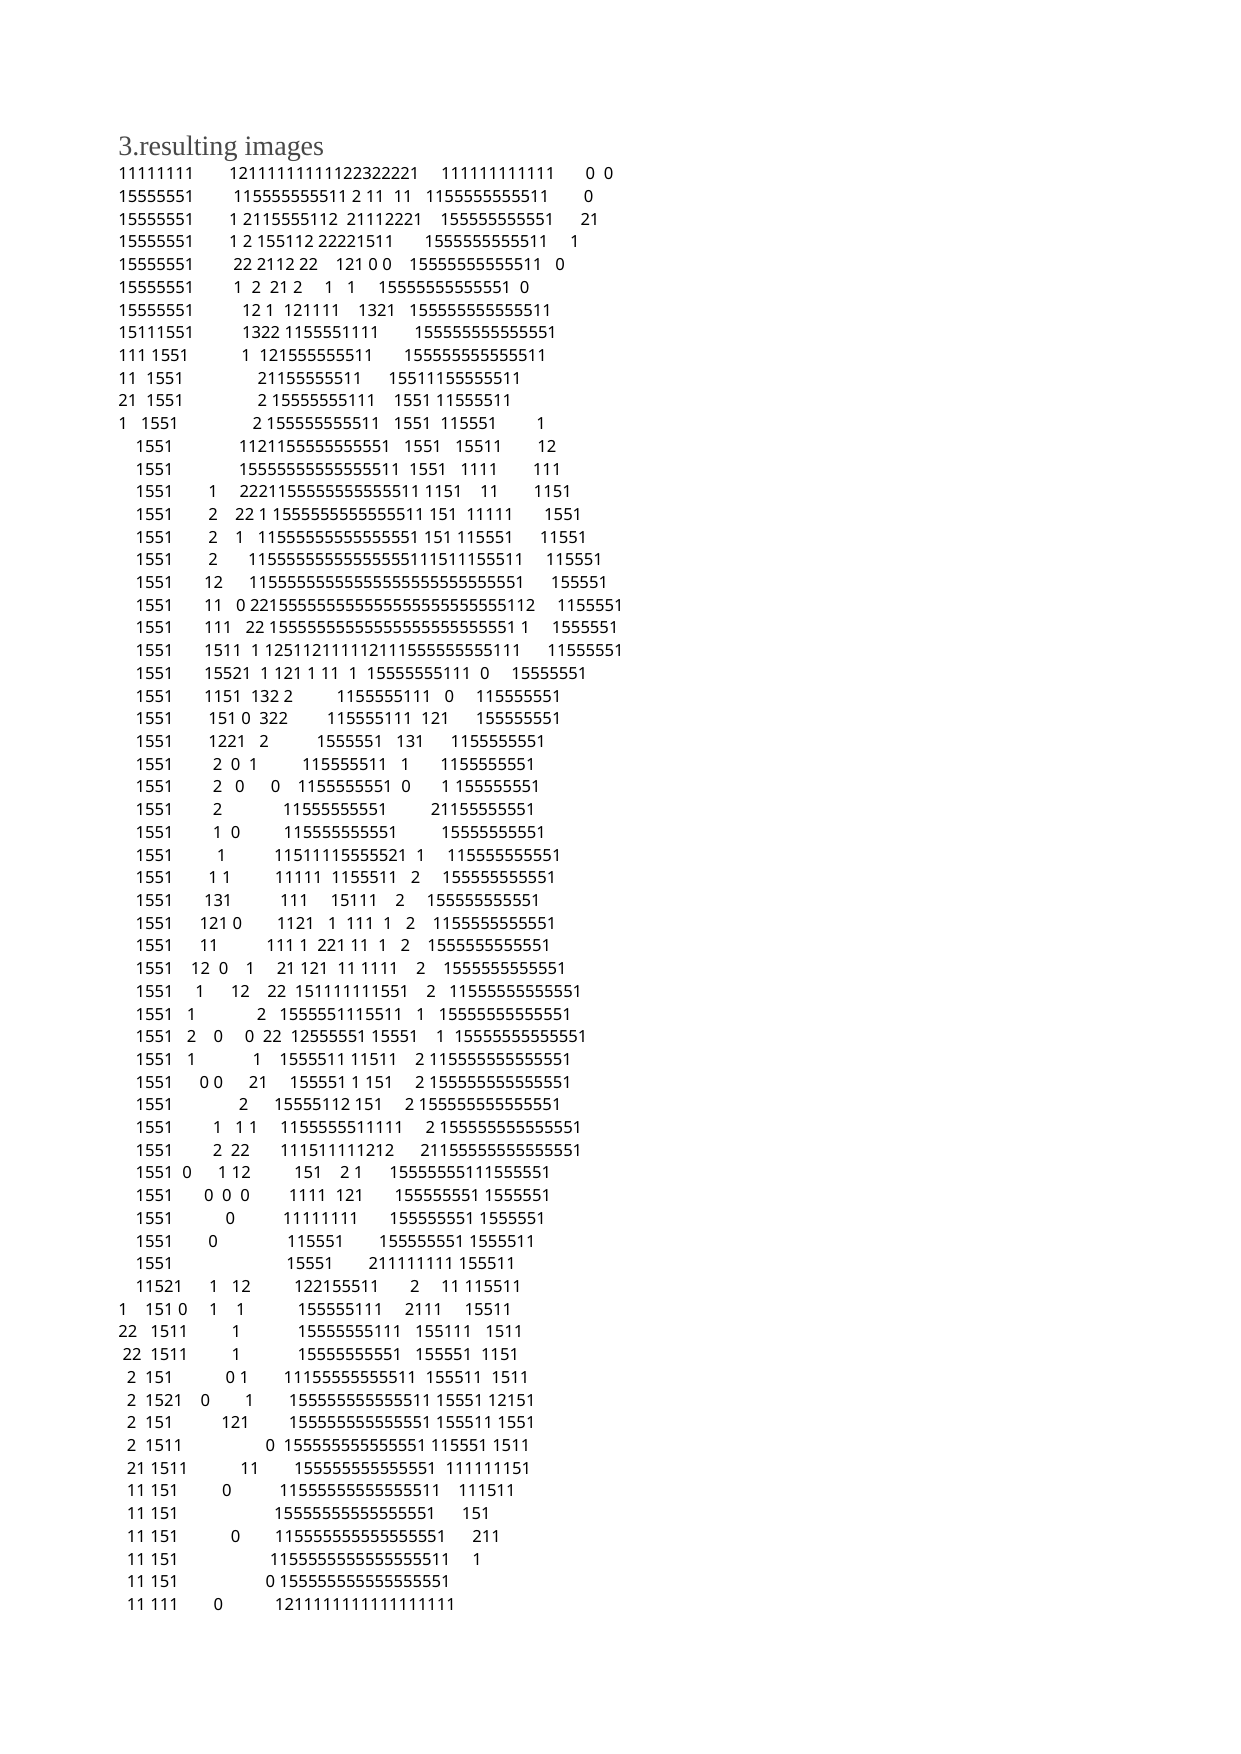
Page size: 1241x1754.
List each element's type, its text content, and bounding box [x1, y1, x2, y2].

text 1551 2 0 1 115555511 1 1155555551 [118, 752, 1122, 775]
text 1551 1 2221155555555555511 1151 11 1151 [118, 480, 1122, 502]
text 2 151 121 155555555555551 155511 1551 [118, 1411, 1122, 1433]
text 11111111 12111111111122322221 111111111111 0 0 [118, 162, 1122, 184]
text 111 1551 1 121555555511 155555555555511 [118, 343, 1122, 366]
text 1551 2 1 11555555555555551 151 115551 11551 [118, 525, 1122, 548]
text 1551 15521 1 121 1 11 1 15555555111 0 15555551 [118, 661, 1122, 684]
text 1551 1 2 1555551115511 1 15555555555551 [118, 1002, 1122, 1025]
text 11 151 0 155555555555555551 [118, 1570, 1122, 1592]
text 1551 2 0 0 1155555551 0 1 155555551 [118, 775, 1122, 798]
text 1551 11 0 221555555555555555555555555112 1155551 [118, 593, 1122, 616]
text 1551 1 11511115555521 1 115555555551 [118, 843, 1122, 866]
text 15555551 115555555511 2 11 11 1155555555511 0 [118, 184, 1122, 207]
text 3.resulting images [118, 118, 1122, 162]
text 21 1511 11 155555555555551 111111151 [118, 1456, 1122, 1479]
text 1551 2 11555555551 21155555551 [118, 798, 1122, 820]
text 11 151 1155555555555555511 1 [118, 1547, 1122, 1570]
text 1551 0 115551 155555551 1555511 [118, 1229, 1122, 1252]
text 1551 1 1 1 1155555511111 2 155555555555551 [118, 1116, 1122, 1138]
text 1551 2 22 111511111212 21155555555555551 [118, 1138, 1122, 1161]
text 1551 15555555555555511 1551 1111 111 [118, 457, 1122, 480]
text 15555551 1 2 21 2 1 1 15555555555551 0 [118, 275, 1122, 298]
text 1551 1 1 1555511 11511 2 115555555555551 [118, 1047, 1122, 1070]
text 1551 2 0 0 22 12555551 15551 1 15555555555551 [118, 1025, 1122, 1047]
text 2 151 0 1 11155555555511 155511 1511 [118, 1365, 1122, 1388]
text 1551 1511 1 125112111112111555555555111 11555551 [118, 639, 1122, 661]
text 1551 11 111 1 221 11 1 2 1555555555551 [118, 934, 1122, 957]
text 11 111 0 1211111111111111111 [118, 1592, 1122, 1615]
text 15555551 1 2115555112 21112221 155555555551 21 [118, 207, 1122, 230]
text 1551 0 1 12 151 2 1 15555555111555551 [118, 1161, 1122, 1184]
text 1551 15551 211111111 155511 [118, 1252, 1122, 1274]
text 1551 121 0 1121 1 111 1 2 1155555555551 [118, 911, 1122, 934]
text 1551 1 12 22 151111111551 2 11555555555551 [118, 979, 1122, 1002]
text 22 1511 1 15555555551 155551 1151 [118, 1343, 1122, 1365]
text 2 1511 0 155555555555551 115551 1511 [118, 1433, 1122, 1456]
text 15555551 1 2 155112 22221511 1555555555511 1 [118, 230, 1122, 253]
text 1 1551 2 155555555511 1551 115551 1 [118, 412, 1122, 434]
text 1551 12 0 1 21 121 11 1111 2 1555555555551 [118, 957, 1122, 979]
text 1551 0 11111111 155555551 1555551 [118, 1206, 1122, 1229]
text 1551 1221 2 1555551 131 1155555551 [118, 729, 1122, 752]
text 2 1521 0 1 155555555555511 15551 12151 [118, 1388, 1122, 1411]
text 21 1551 2 15555555111 1551 11555511 [118, 389, 1122, 412]
text 11 151 0 11555555555555511 111511 [118, 1479, 1122, 1502]
text 1551 0 0 0 1111 121 155555551 1555551 [118, 1184, 1122, 1206]
text 1551 12 11555555555555555555555555551 155551 [118, 571, 1122, 593]
text 1551 131 111 15111 2 155555555551 [118, 888, 1122, 911]
text 1551 151 0 322 115555111 121 155555551 [118, 707, 1122, 729]
text 11 151 15555555555555551 151 [118, 1502, 1122, 1524]
text 1551 2 11555555555555555111511155511 115551 [118, 548, 1122, 571]
text 11 1551 21155555511 15511155555511 [118, 366, 1122, 389]
text 1551 1 1 11111 1155511 2 155555555551 [118, 866, 1122, 888]
text 11 151 0 115555555555555551 211 [118, 1524, 1122, 1547]
text 1551 1151 132 2 1155555111 0 115555551 [118, 684, 1122, 707]
text 1551 2 22 1 1555555555555511 151 11111 1551 [118, 502, 1122, 525]
text 1 151 0 1 1 155555111 2111 15511 [118, 1297, 1122, 1320]
text 11521 1 12 122155511 2 11 115511 [118, 1274, 1122, 1297]
text 1551 1 0 115555555551 15555555551 [118, 820, 1122, 843]
text 1551 2 15555112 151 2 155555555555551 [118, 1093, 1122, 1116]
text 15555551 12 1 121111 1321 155555555555511 [118, 298, 1122, 321]
text 1551 0 0 21 155551 1 151 2 155555555555551 [118, 1070, 1122, 1093]
text 15555551 22 2112 22 121 0 0 15555555555511 0 [118, 253, 1122, 275]
text 1551 1121155555555551 1551 15511 12 [118, 434, 1122, 457]
text 15111551 1322 1155551111 155555555555551 [118, 321, 1122, 343]
text 22 1511 1 15555555111 155111 1511 [118, 1320, 1122, 1343]
text 1551 111 22 15555555555555555555555551 1 1555551 [118, 616, 1122, 639]
